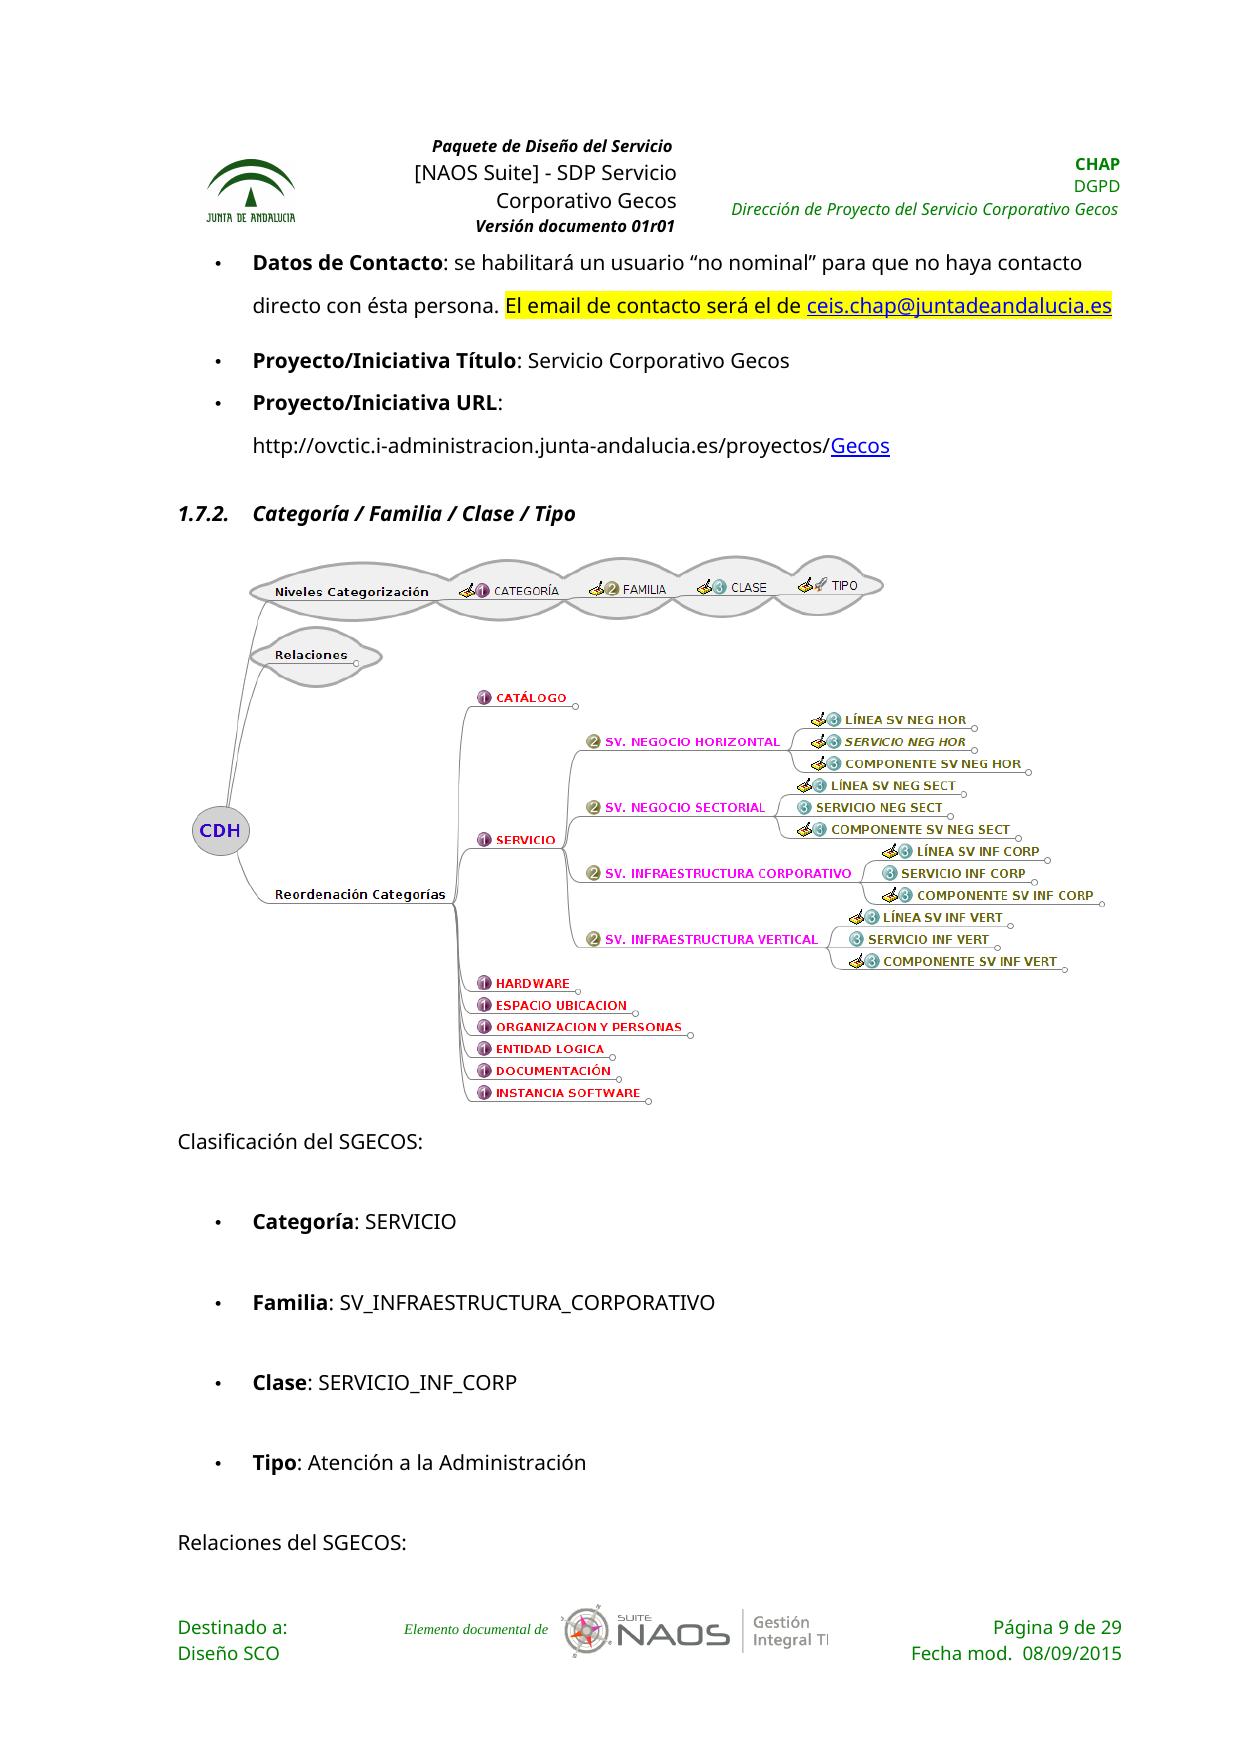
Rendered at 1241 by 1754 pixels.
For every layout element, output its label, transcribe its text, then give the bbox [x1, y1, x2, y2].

subtitle Categoría / Familia / Clase / Tipo [177, 499, 1122, 527]
list Proyecto/Iniciativa URL: http://ovctic.i-administracion.junta-andalucia.es/proyectos/Gecos [215, 388, 1122, 459]
list Familia: SV_INFRAESTRUCTURA_CORPORATIVO [215, 1288, 1122, 1316]
list Proyecto/Iniciativa Título: Servicio Corporativo Gecos [215, 346, 1122, 374]
list Categoría: SERVICIO [215, 1207, 1122, 1236]
list Datos de Contacto: se habilitará un usuario “no nominal” para que no haya contacto directo con ésta persona. El email de contacto será el de ceis.chap@juntadeandalucia.es [215, 248, 1122, 319]
text Clasificación del SGECOS: [177, 1114, 1122, 1156]
picture [201, 159, 298, 226]
picture [177, 553, 1123, 1114]
text Relaciones del SGECOS: [177, 1528, 1122, 1556]
list Clase: SERVICIO_INF_CORP [215, 1368, 1122, 1396]
picture [560, 1604, 829, 1658]
list Tipo: Atención a la Administración [215, 1448, 1122, 1476]
